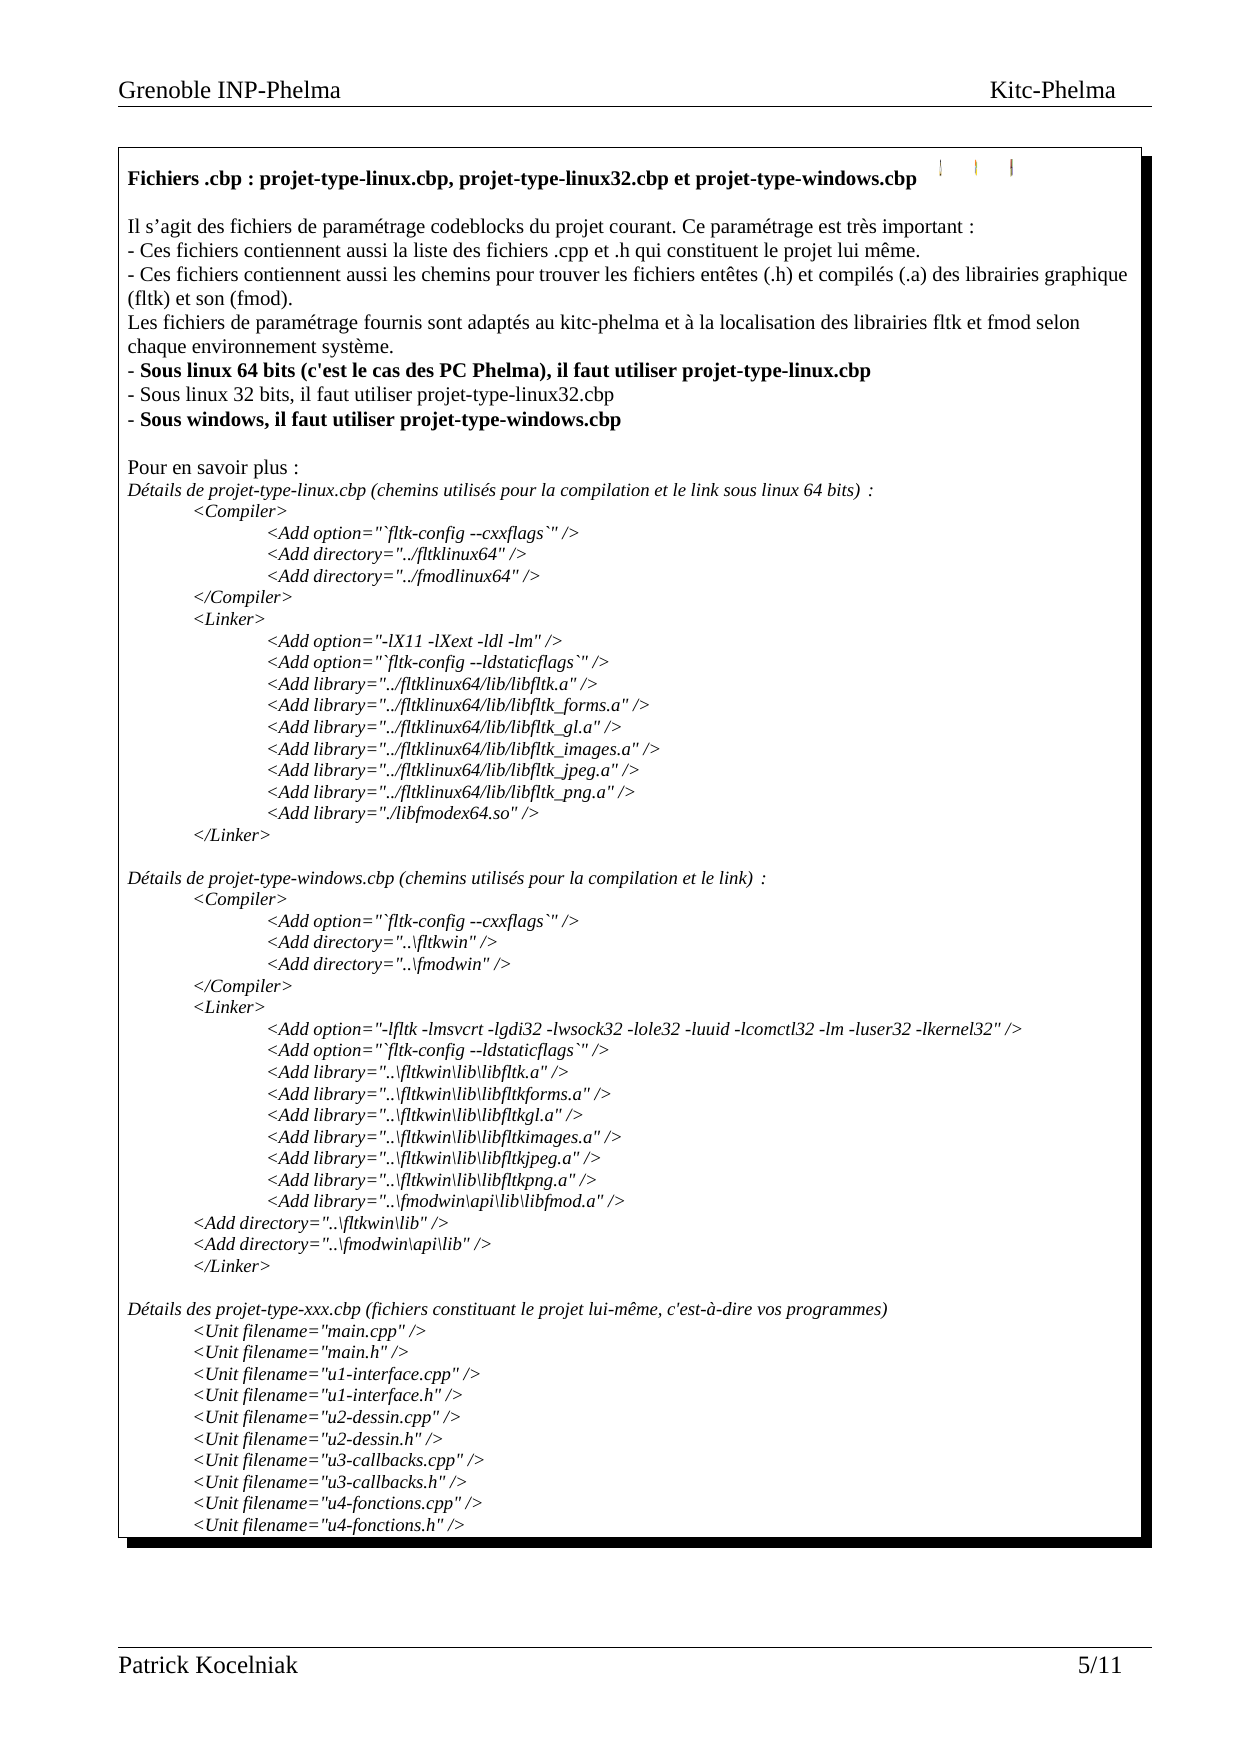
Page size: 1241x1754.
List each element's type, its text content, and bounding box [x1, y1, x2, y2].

text <Add directory="..\fltkwin\lib" /> [119, 1209, 1141, 1230]
text <Add library="..\fltkwin\lib\libfltkjpeg.a" /> [119, 1144, 1141, 1166]
text <Add directory="..\fltkwin" /> [119, 928, 1141, 950]
text <Add library="../fltklinux64/lib/libfltk_png.a" /> [119, 777, 1141, 799]
text <Add library="..\fltkwin\lib\libfltkforms.a" /> [119, 1079, 1141, 1101]
text <Add library="..\fltkwin\lib\libfltkgl.a" /> [119, 1101, 1141, 1122]
text - Sous linux 32 bits, il faut utiliser projet-type-linux32.cbp [119, 379, 1141, 403]
text <Add directory="..\fmodwin\api\lib" /> [119, 1230, 1141, 1252]
text Fichiers .cbp : projet-type-linux.cbp, projet-type-linux32.cbp et projet-type-windows.cbp [119, 148, 1141, 190]
text <Unit filename="u3-callbacks.h" /> [119, 1467, 1141, 1489]
text Détails des projet-type-xxx.cbp (fichiers constituant le projet lui-même, c'est-à-dire vos programmes) [119, 1295, 1141, 1316]
text <Linker> [119, 993, 1141, 1014]
text <Unit filename="u2-dessin.cpp" /> [119, 1403, 1141, 1424]
text <Add option="`fltk-config --ldstaticflags`" /> [119, 1036, 1141, 1058]
text <Add library="../fltklinux64/lib/libfltk_forms.a" /> [119, 691, 1141, 713]
text <Add option="`fltk-config --ldstaticflags`" /> [119, 648, 1141, 669]
text </Linker> [119, 1252, 1141, 1276]
text <Unit filename="u1-interface.cpp" /> [119, 1359, 1141, 1381]
text <Unit filename="u3-callbacks.cpp" /> [119, 1446, 1141, 1467]
text <Add library="..\fltkwin\lib\libfltk.a" /> [119, 1058, 1141, 1079]
text <Unit filename="u1-interface.h" /> [119, 1381, 1141, 1403]
text <Add library="../fltklinux64/lib/libfltk.a" /> [119, 669, 1141, 691]
text Les fichiers de paramétrage fournis sont adaptés au kitc-phelma et à la localisation des librairies fltk et fmod selon chaque environnement système. [119, 307, 1141, 355]
text Détails de projet-type-windows.cbp (chemins utilisés pour la compilation et le link) : [119, 864, 1141, 885]
text <Add library="../fltklinux64/lib/libfltk_images.a" /> [119, 734, 1141, 756]
text - Sous linux 64 bits (c'est le cas des PC Phelma), il faut utiliser projet-type-linux.cbp [119, 355, 1141, 379]
text <Add library="..\fltkwin\lib\libfltkpng.a" /> [119, 1166, 1141, 1187]
text <Unit filename="u4-fonctions.cpp" /> [119, 1489, 1141, 1511]
text <Add directory="../fltklinux64" /> [119, 540, 1141, 562]
text <Linker> [119, 605, 1141, 626]
picture [974, 159, 978, 177]
text <Add library="./libfmodex64.so" /> [119, 799, 1141, 821]
text <Add library="../fltklinux64/lib/libfltk_jpeg.a" /> [119, 756, 1141, 777]
text <Compiler> [119, 885, 1141, 907]
text <Add directory="../fmodlinux64" /> [119, 562, 1141, 583]
text <Unit filename="main.cpp" /> [119, 1316, 1141, 1338]
text <Unit filename="main.h" /> [119, 1338, 1141, 1359]
text <Add library="..\fmodwin\api\lib\libfmod.a" /> [119, 1187, 1141, 1209]
text </Compiler> [119, 971, 1141, 993]
text <Add option="`fltk-config --cxxflags`" /> [119, 519, 1141, 540]
text <Add option="-lX11 -lXext -ldl -lm" /> [119, 626, 1141, 648]
text <Add option="-lfltk -lmsvcrt -lgdi32 -lwsock32 -lole32 -luuid -lcomctl32 -lm -luser32 -lkernel32" /> [119, 1014, 1141, 1036]
text Détails de projet-type-linux.cbp (chemins utilisés pour la compilation et le link sous linux 64 bits) : [119, 476, 1141, 497]
text <Add library="..\fltkwin\lib\libfltkimages.a" /> [119, 1122, 1141, 1144]
text <Compiler> [119, 497, 1141, 519]
text </Linker> [119, 821, 1141, 845]
text <Unit filename="u2-dessin.h" /> [119, 1424, 1141, 1446]
text - Sous windows, il faut utiliser projet-type-windows.cbp [119, 403, 1141, 431]
text </Compiler> [119, 583, 1141, 605]
text - Ces fichiers contiennent aussi la liste des fichiers .cpp et .h qui constituent le projet lui même. [119, 235, 1141, 259]
text <Add directory="..\fmodwin" /> [119, 950, 1141, 971]
text Pour en savoir plus : [119, 451, 1141, 476]
text <Unit filename="u4-fonctions.h" /> [119, 1511, 1141, 1537]
text Il s’agit des fichiers de paramétrage codeblocks du projet courant. Ce paramétrage est très important : [119, 211, 1141, 235]
text - Ces fichiers contiennent aussi les chemins pour trouver les fichiers entêtes (.h) et compilés (.a) des librairies graphique (fltk) et son (fmod). [119, 259, 1141, 307]
text <Add option="`fltk-config --cxxflags`" /> [119, 907, 1141, 928]
text <Add library="../fltklinux64/lib/libfltk_gl.a" /> [119, 713, 1141, 734]
